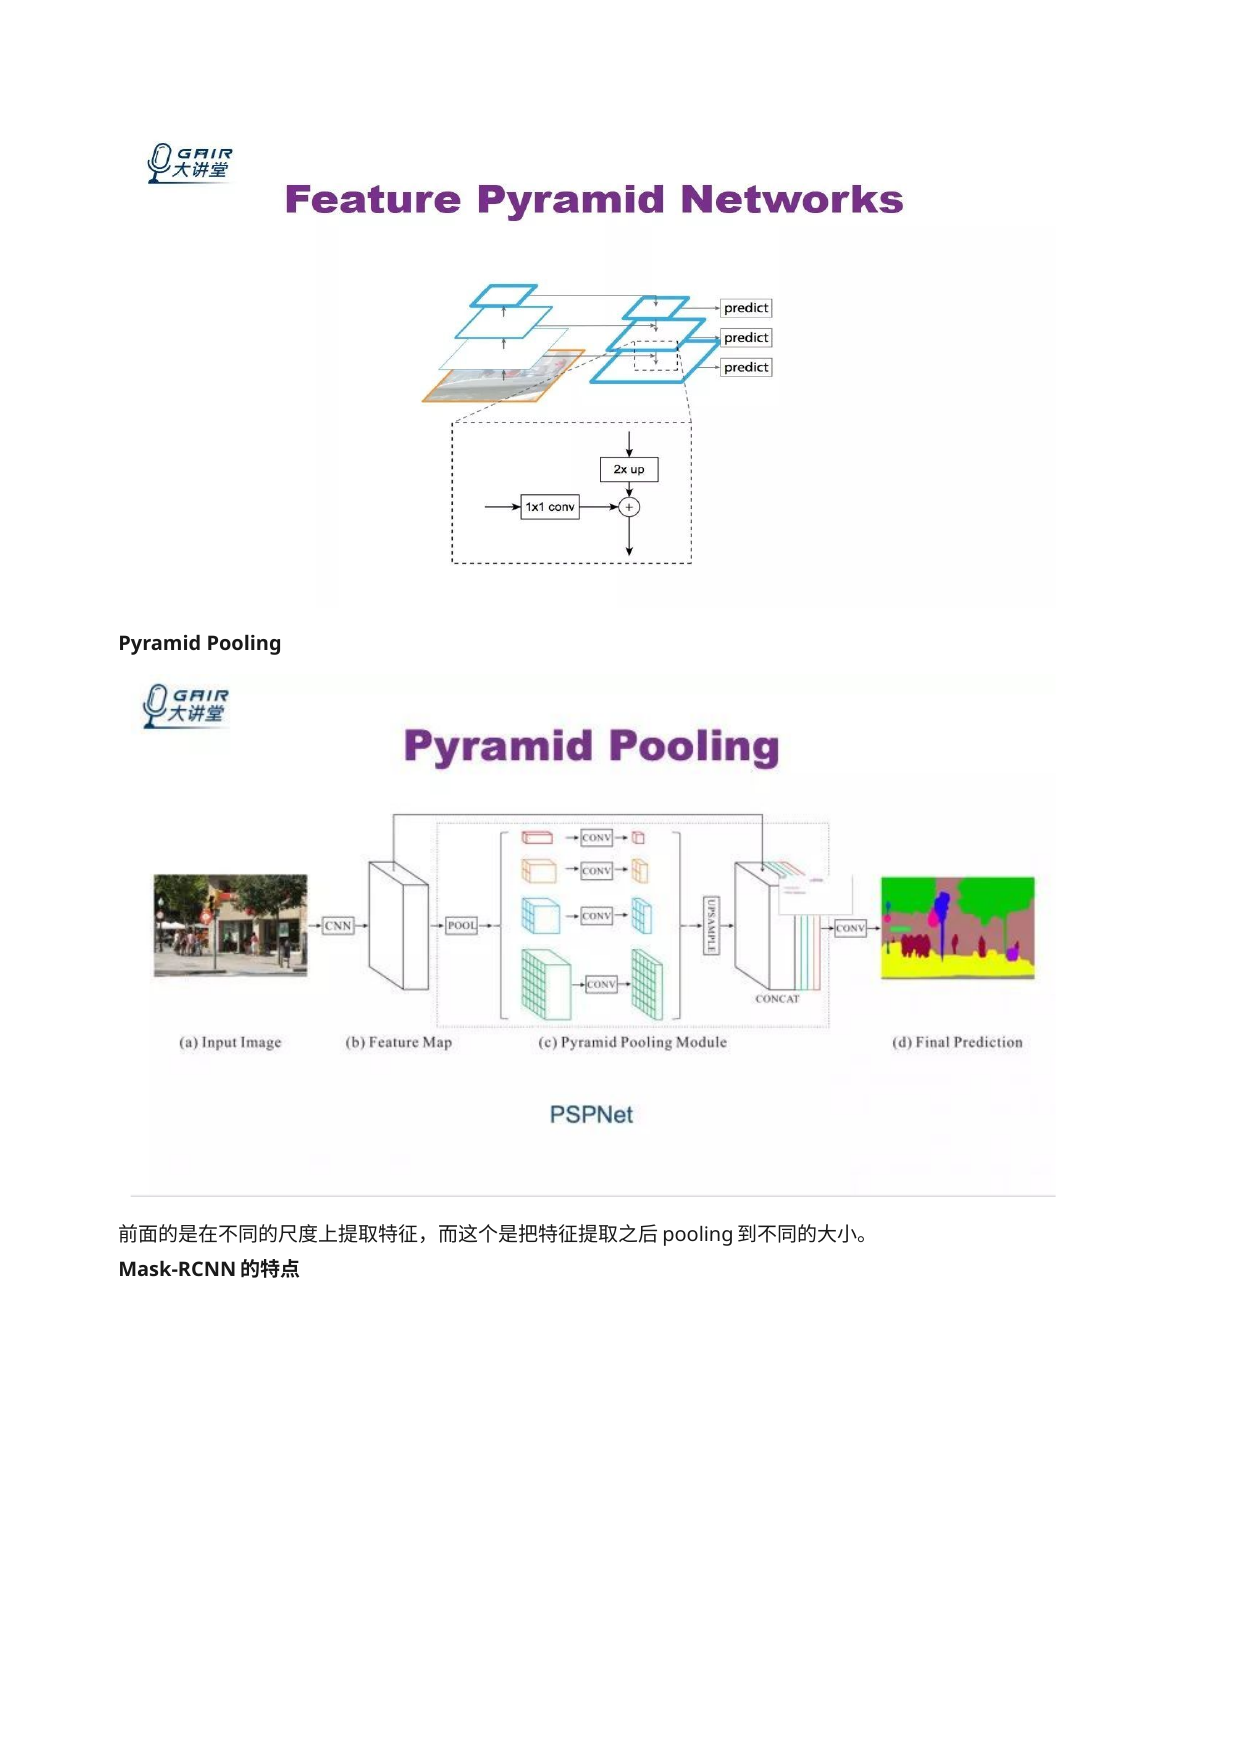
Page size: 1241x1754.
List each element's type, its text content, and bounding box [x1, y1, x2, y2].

picture [130, 130, 1057, 608]
text Pyramid Pooling [118, 629, 1122, 656]
text 前面的是在不同的尺度上提取特征，而这个是把特征提取之后pooling到不同的大小。 [118, 1218, 1122, 1247]
picture [130, 674, 1056, 1197]
text Mask-RCNN的特点 [118, 1253, 1122, 1282]
